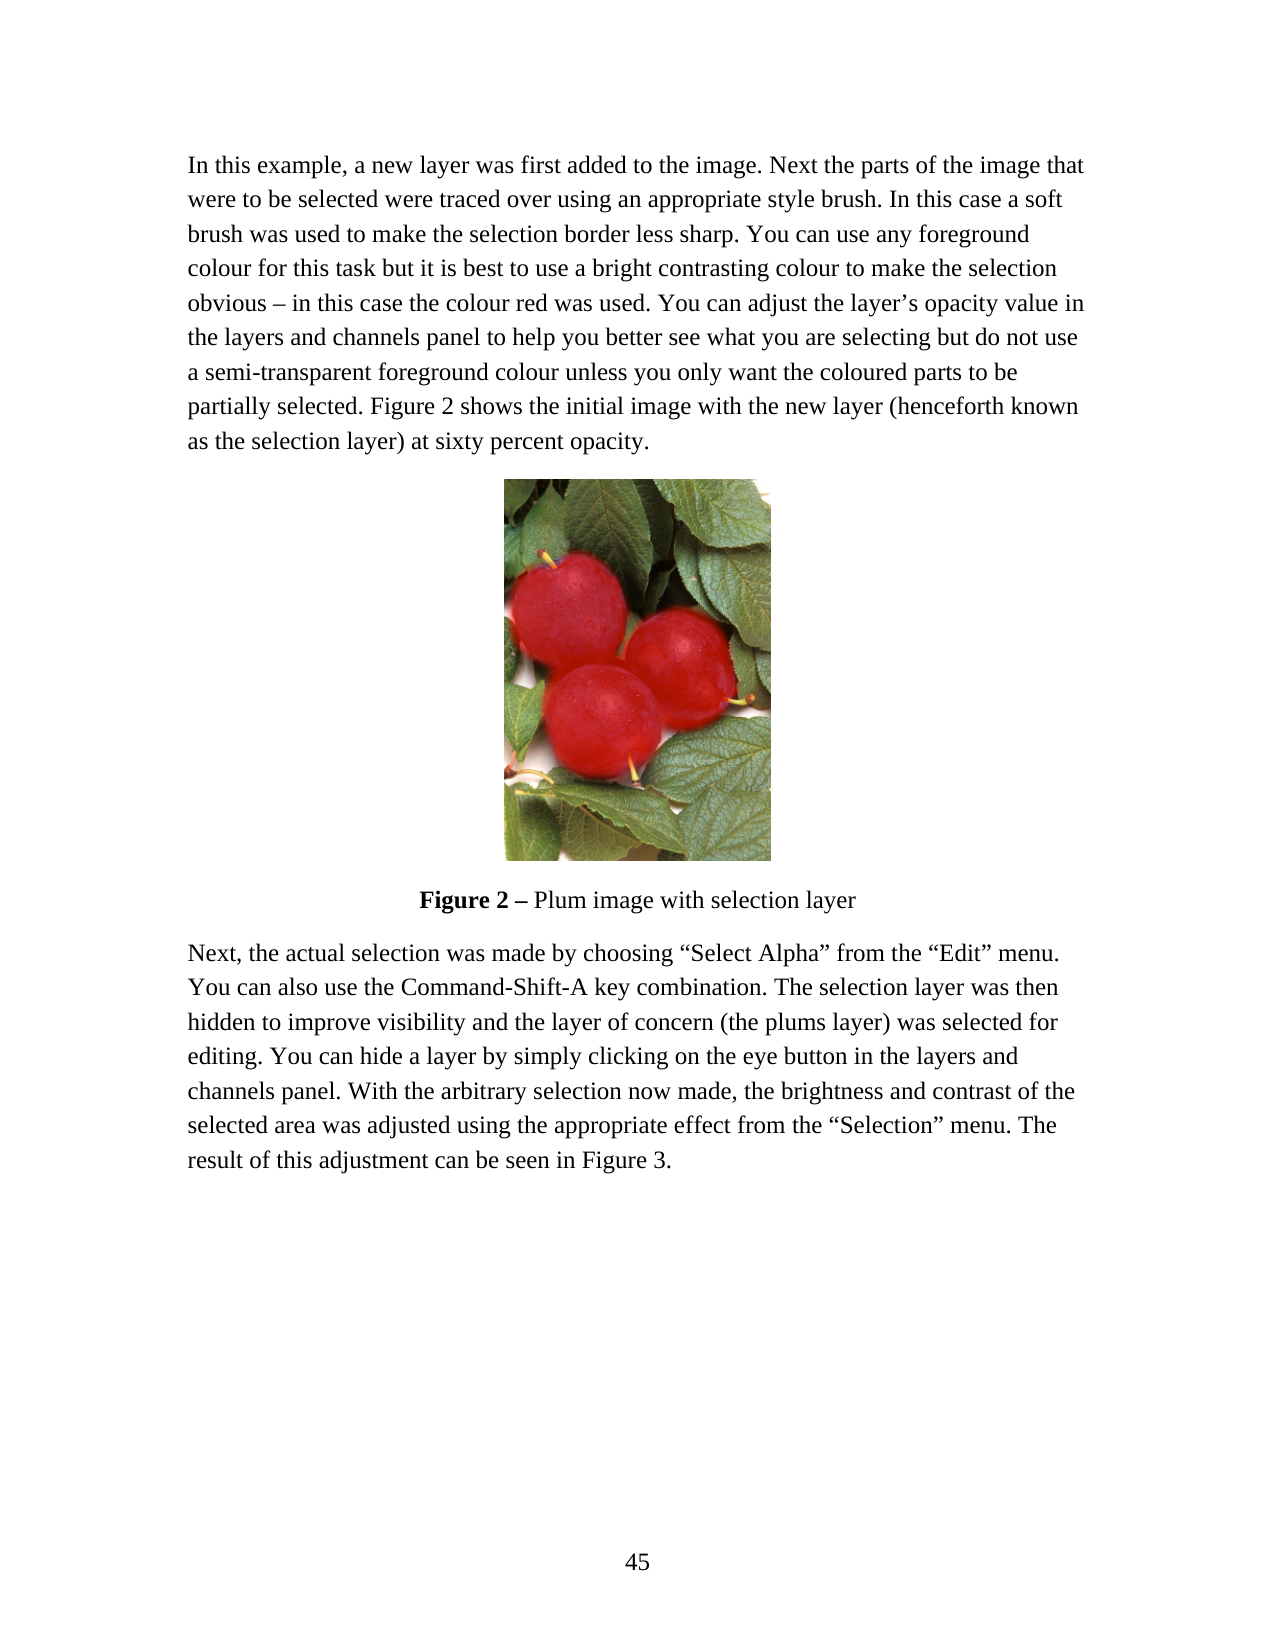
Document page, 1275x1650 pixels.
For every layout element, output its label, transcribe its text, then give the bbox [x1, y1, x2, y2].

text Next, the actual selection was made by choosing “Select Alpha” from the “Edit” menu. You can also use the Command-Shift-A key combination. The selection layer was then hidden to improve visibility and the layer of concern (the plums layer) was selected for editing. You can hide a layer by simply clicking on the eye button in the layers and channels panel. With the arbitrary selection now made, the brightness and contrast of the selected area was adjusted using the appropriate effect from the “Selection” menu. The result of this adjustment can be seen in Figure 3. [187, 938, 1087, 1173]
text In this example, a new layer was first added to the image. Next the parts of the image that were to be selected were traced over using an appropriate style brush. In this case a soft brush was used to make the selection border less sharp. You can use any foreground colour for this task but it is best to use a bright contrasting colour to make the selection obvious – in this case the colour red was used. You can adjust the layer’s opacity value in the layers and channels panel to help you better see what you are selecting but do not use a semi-transparent foreground colour unless you only want the coloured parts to be partially selected. Figure 2 shows the initial image with the new layer (henceforth known as the selection layer) at sixty percent opacity. [187, 150, 1087, 454]
picture [504, 479, 771, 861]
text Figure 2 – Plum image with selection layer [187, 885, 1087, 913]
